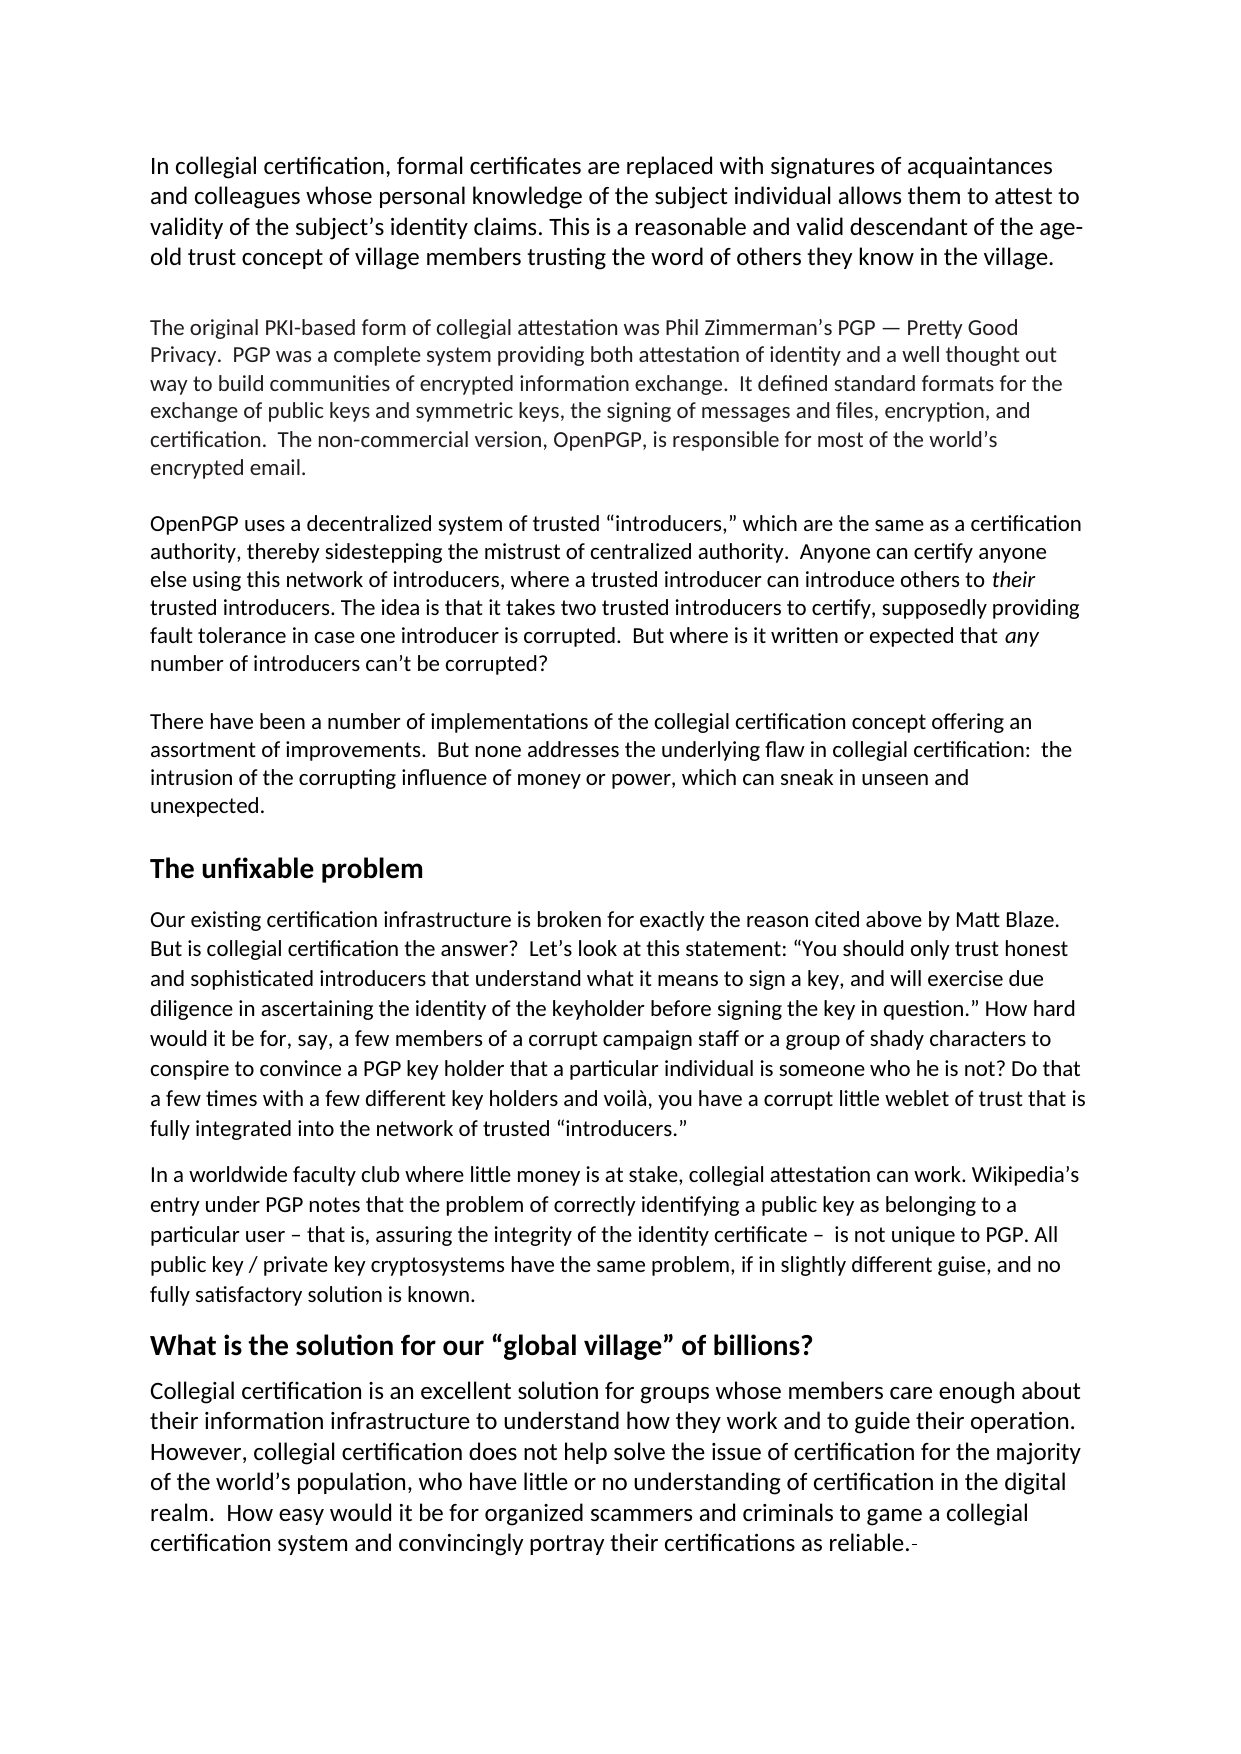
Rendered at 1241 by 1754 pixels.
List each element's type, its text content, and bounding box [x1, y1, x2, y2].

text Our existing certification infrastructure is broken for exactly the reason cited above by Matt Blaze. But is collegial certification the answer? Let’s look at this statement: “You should only trust honest and sophisticated introducers that understand what it means to sign a key, and will exercise due diligence in ascertaining the identity of the keyholder before signing the key in question.” How hard would it be for, say, a few members of a corrupt campaign staff or a group of shady characters to conspire to convince a PGP key holder that a particular individual is someone who he is not? Do that a few times with a few different key holders and voilà, you have a corrupt little weblet of trust that is fully integrated into the network of trusted “introducers.” [150, 905, 1090, 1142]
text In a worldwide faculty club where little money is at stake, collegial attestation can work. Wikipedia’s entry under PGP notes that the problem of correctly identifying a public key as belonging to a particular user – that is, assuring the integrity of the identity certificate – is not unique to PGP. All public key / private key cryptosystems have the same problem, if in slightly different guise, and no fully satisfactory solution is known. [150, 1161, 1090, 1308]
text What is the solution for our “global village” of billions? [150, 1327, 1090, 1362]
text In collegial certification, formal certificates are replaced with signatures of acquaintances and colleagues whose personal knowledge of the subject individual allows them to attest to validity of the subject’s identity claims. This is a reasonable and valid descendant of the age-old trust concept of village members trusting the word of others they know in the village. [150, 150, 1090, 272]
text The unfixable problem [150, 850, 1090, 886]
text The original PKI-based form of collegial attestation was Phil Zimmerman’s PGP — Pretty Good Privacy. PGP was a complete system providing both attestation of identity and a well thought out way to build communities of encrypted information exchange. It defined standard formats for the exchange of public keys and symmetric keys, the signing of messages and files, encryption, and certification. The non-commercial version, OpenPGP, is responsible for most of the world’s encrypted email. [150, 313, 1090, 481]
text OpenPGP uses a decentralized system of trusted “introducers,” which are the same as a certification authority, thereby sidestepping the mistrust of centralized authority. Anyone can certify anyone else using this network of introducers, where a trusted introducer can introduce others to their trusted introducers. The idea is that it takes two trusted introducers to certify, supposedly providing fault tolerance in case one introducer is corrupted. But where is it written or expected that any number of introducers can’t be corrupted? [150, 509, 1090, 677]
text There have been a number of implementations of the collegial certification concept offering an assortment of improvements. But none addresses the underlying flaw in collegial certification: the intrusion of the corrupting influence of money or power, which can sneak in unseen and unexpected. [150, 707, 1090, 819]
text Collegial certification is an excellent solution for groups whose members care enough about their information infrastructure to understand how they work and to guide their operation. However, collegial certification does not help solve the issue of certification for the majority of the world’s population, who have little or no understanding of certification in the digital realm. How easy would it be for organized scammers and criminals to game a collegial certification system and convincingly portray their certifications as reliable. [150, 1375, 1090, 1558]
